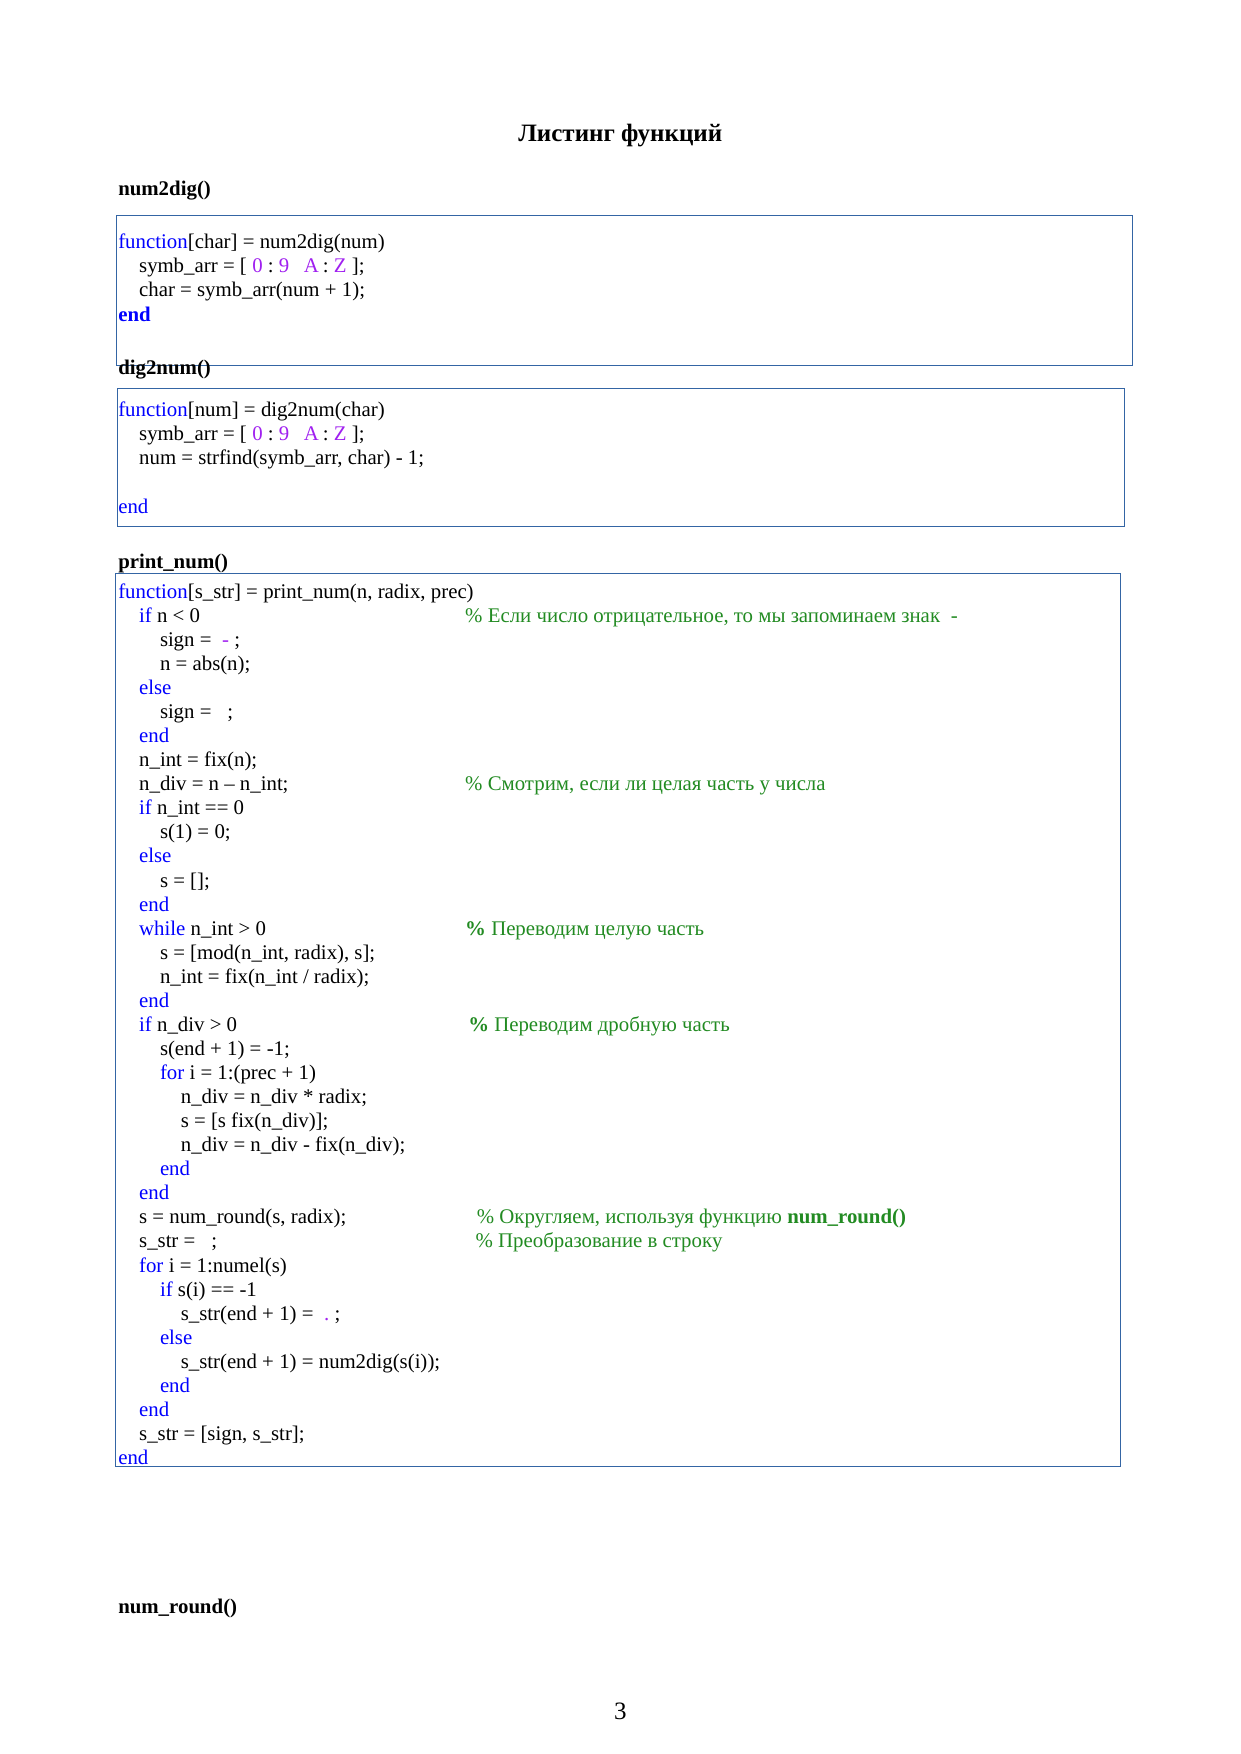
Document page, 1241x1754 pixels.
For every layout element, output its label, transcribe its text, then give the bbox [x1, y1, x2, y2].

text s = [s fix(n_div)]; [118, 1108, 1122, 1132]
text n_div = n – n_int; % Смотрим, если ли целая часть у числа [118, 771, 1122, 795]
text function[char] = num2dig(num) [118, 229, 1122, 253]
text num2dig() [118, 176, 1122, 200]
text end [118, 301, 1122, 326]
text end [118, 892, 1122, 916]
text char = symb_arr(num + 1); [118, 277, 1122, 301]
text if n_div > 0 % Переводим дробную часть [118, 1012, 1122, 1036]
text n_div = n_div * radix; [118, 1084, 1122, 1108]
text dig2num() [118, 355, 1122, 379]
text else [118, 1325, 1122, 1349]
text sign = - ; [118, 627, 1122, 651]
text Листинг функций [118, 118, 1122, 147]
text s_str(end + 1) = . ; [118, 1301, 1122, 1325]
text n_int = fix(n_int / radix); [118, 964, 1122, 988]
text sign = ; [118, 699, 1122, 723]
text end [118, 1180, 1122, 1204]
text n = abs(n); [118, 651, 1122, 675]
text end [118, 1397, 1122, 1421]
text num = strfind(symb_arr, char) - 1; [118, 445, 1122, 469]
text n_div = n_div - fix(n_div); [118, 1132, 1122, 1156]
text for i = 1:(prec + 1) [118, 1060, 1122, 1084]
text else [118, 843, 1122, 867]
text end [118, 1373, 1122, 1397]
text while n_int > 0 % Переводим целую часть [118, 916, 1122, 940]
text s = [mod(n_int, radix), s]; [118, 940, 1122, 964]
text if n_int == 0 [118, 795, 1122, 819]
text if s(i) == -1 [118, 1277, 1122, 1301]
text function[s_str] = print_num(n, radix, prec) [118, 579, 1122, 603]
text symb_arr = [ 0 : 9 A : Z ]; [118, 421, 1122, 445]
text end [118, 988, 1122, 1012]
text function[num] = dig2num(char) [118, 397, 1122, 421]
text s_str(end + 1) = num2dig(s(i)); [118, 1349, 1122, 1373]
text s = []; [118, 867, 1122, 892]
text n_int = fix(n); [118, 747, 1122, 771]
text symb_arr = [ 0 : 9 A : Z ]; [118, 253, 1122, 277]
text s_str = ; % Преобразование в строку [118, 1228, 1122, 1252]
text s(1) = 0; [118, 819, 1122, 843]
text else [118, 675, 1122, 699]
text s = num_round(s, radix); % Округляем, используя функцию num_round() [118, 1204, 1122, 1228]
text end [118, 723, 1122, 747]
text print_num() [118, 549, 1122, 573]
text end [118, 1156, 1122, 1180]
text s(end + 1) = -1; [118, 1036, 1122, 1060]
text end [118, 1445, 1122, 1469]
text for i = 1:numel(s) [118, 1252, 1122, 1277]
text if n < 0 % Если число отрицательное, то мы запоминаем знак - [118, 603, 1122, 627]
text num_round() [118, 1594, 1122, 1618]
text s_str = [sign, s_str]; [118, 1421, 1122, 1445]
text end [118, 494, 1122, 518]
